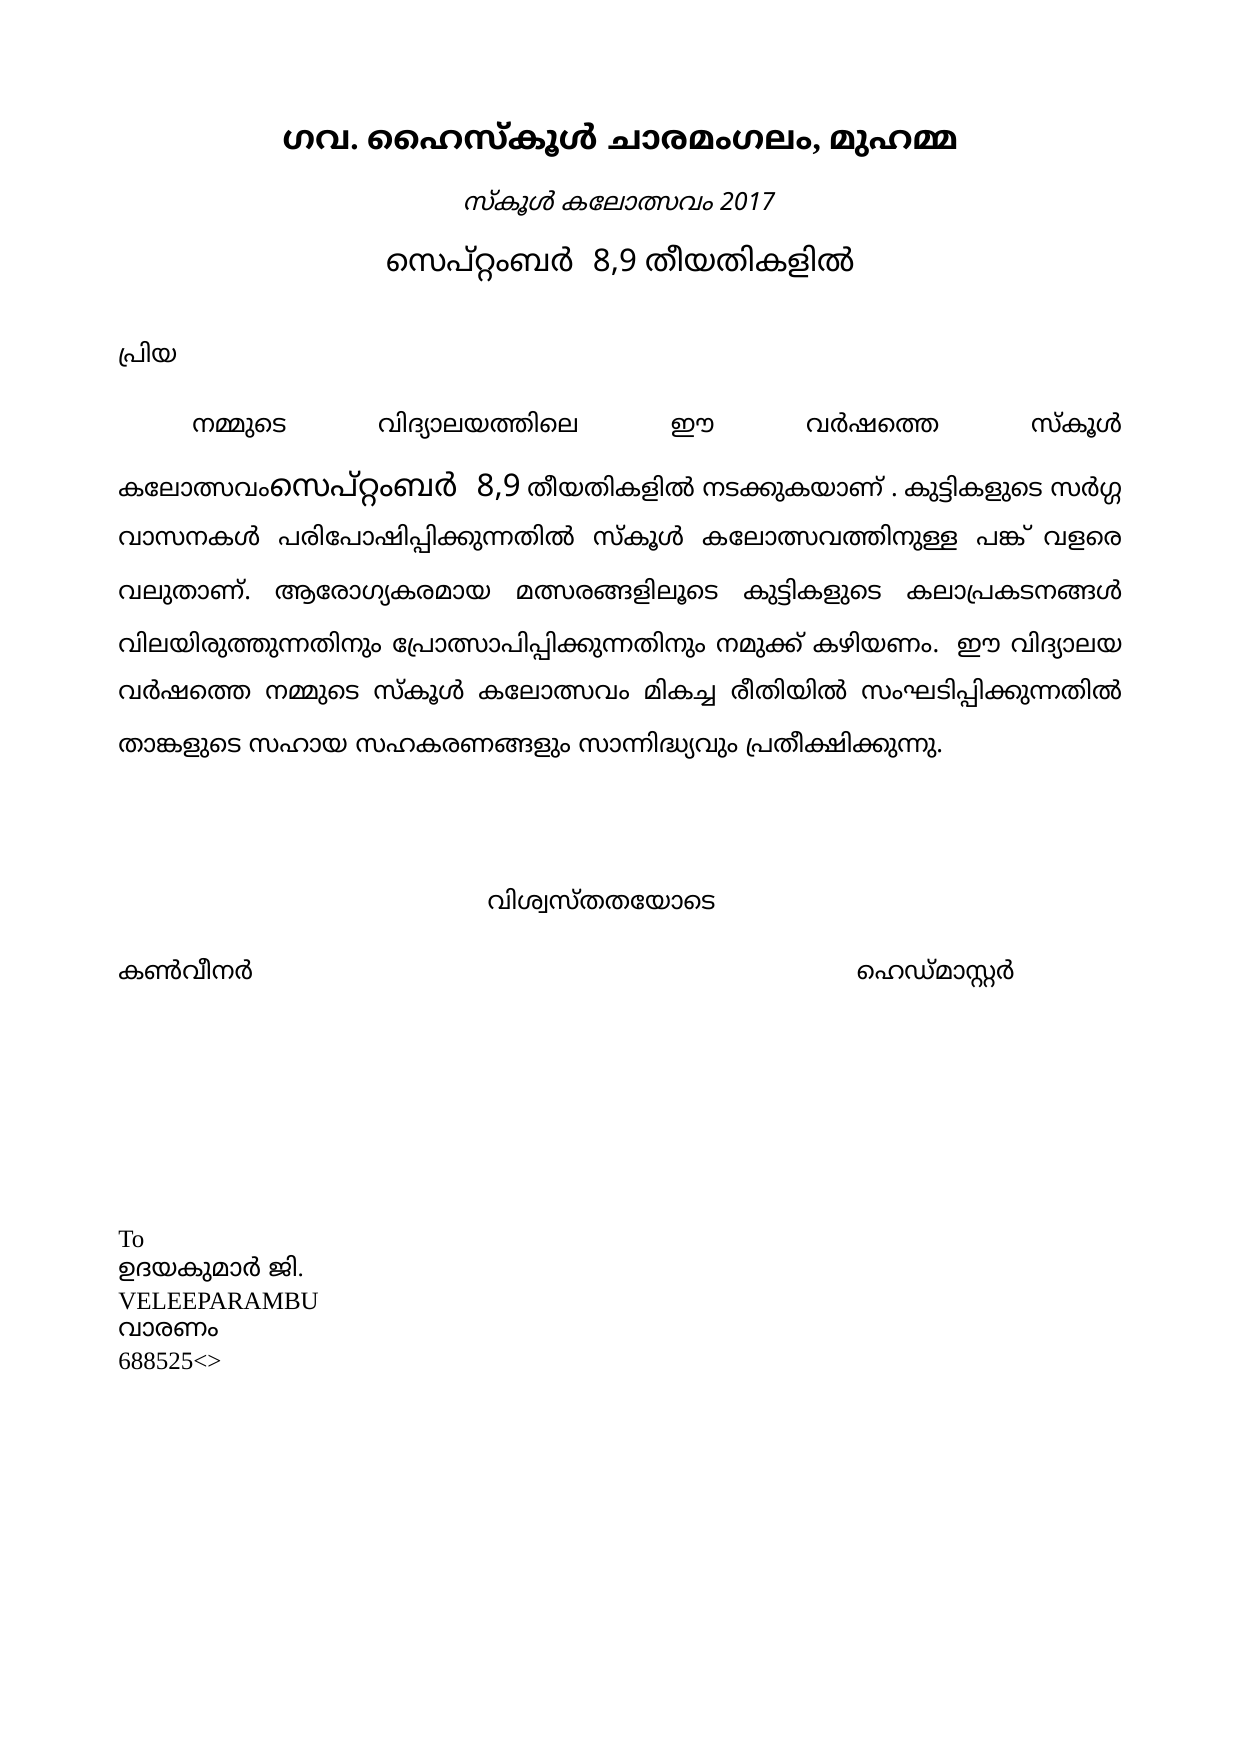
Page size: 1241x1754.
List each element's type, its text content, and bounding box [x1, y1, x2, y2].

text സ്കൂള്‍ കലോത്സവം 2017 [118, 184, 1122, 220]
text To [118, 1224, 1122, 1253]
text കണ്‍വീനര്‍ ഹെഡ്‌മാസ്റ്റര്‍ [118, 953, 1122, 989]
text വാരണം [118, 1315, 1122, 1346]
text VELEEPARAMBU [118, 1286, 1122, 1315]
text 688525<> [118, 1346, 1122, 1375]
text ഉദയകുമാർ ജി. [118, 1253, 1122, 1286]
text വിശ്വസ്തതയോടെ [118, 882, 1122, 919]
text നമ്മുടെ വിദ്യാലയത്തിലെ ഈ വര്‍ഷത്തെ സ്കൂള്‍ കലോത്സവംസെപ്റ്റംബര്‍ 8,9 തീയതികളില്‍ നടക്കുകയാണ് . കുട്ടികളുടെ സര്‍ഗ്ഗ വാസനകള്‍ പരിപോഷിപ്പിക്കുന്നതില്‍ സ്കൂള്‍ കലോത്സവത്തിനുള്ള പങ്ക് വളരെ വലുതാണ്. ആരോഗ്യകരമായ മത്സരങ്ങളിലൂടെ കുട്ടികളുടെ കലാപ്രകടനങ്ങള്‍ വിലയിരുത്തുന്നതിനും പ്രോത്സാപിപ്പിക്കുന്നതിനും നമുക്ക് കഴിയണം. ഈ വിദ്യാലയ വര്‍ഷത്തെ നമ്മുടെ സ്കൂള്‍ കലോത്സവം മികച്ച രീതിയില്‍ സംഘടിപ്പിക്കുന്നതില്‍ താങ്കളുടെ സഹായ സഹകരണങ്ങളും സാന്നിദ്ധ്യവും പ്രതീക്ഷിക്കുന്നു. [118, 406, 1122, 762]
text പ്രിയ [118, 341, 1122, 372]
text ഗവ. ഹൈസ്കൂള്‍ ചാരമംഗലം, മുഹമ്മ [118, 118, 1122, 162]
text ‌‌ [118, 814, 1122, 848]
text സെപ്റ്റംബര്‍ 8,9 തീയതികളില്‍ [118, 238, 1122, 284]
